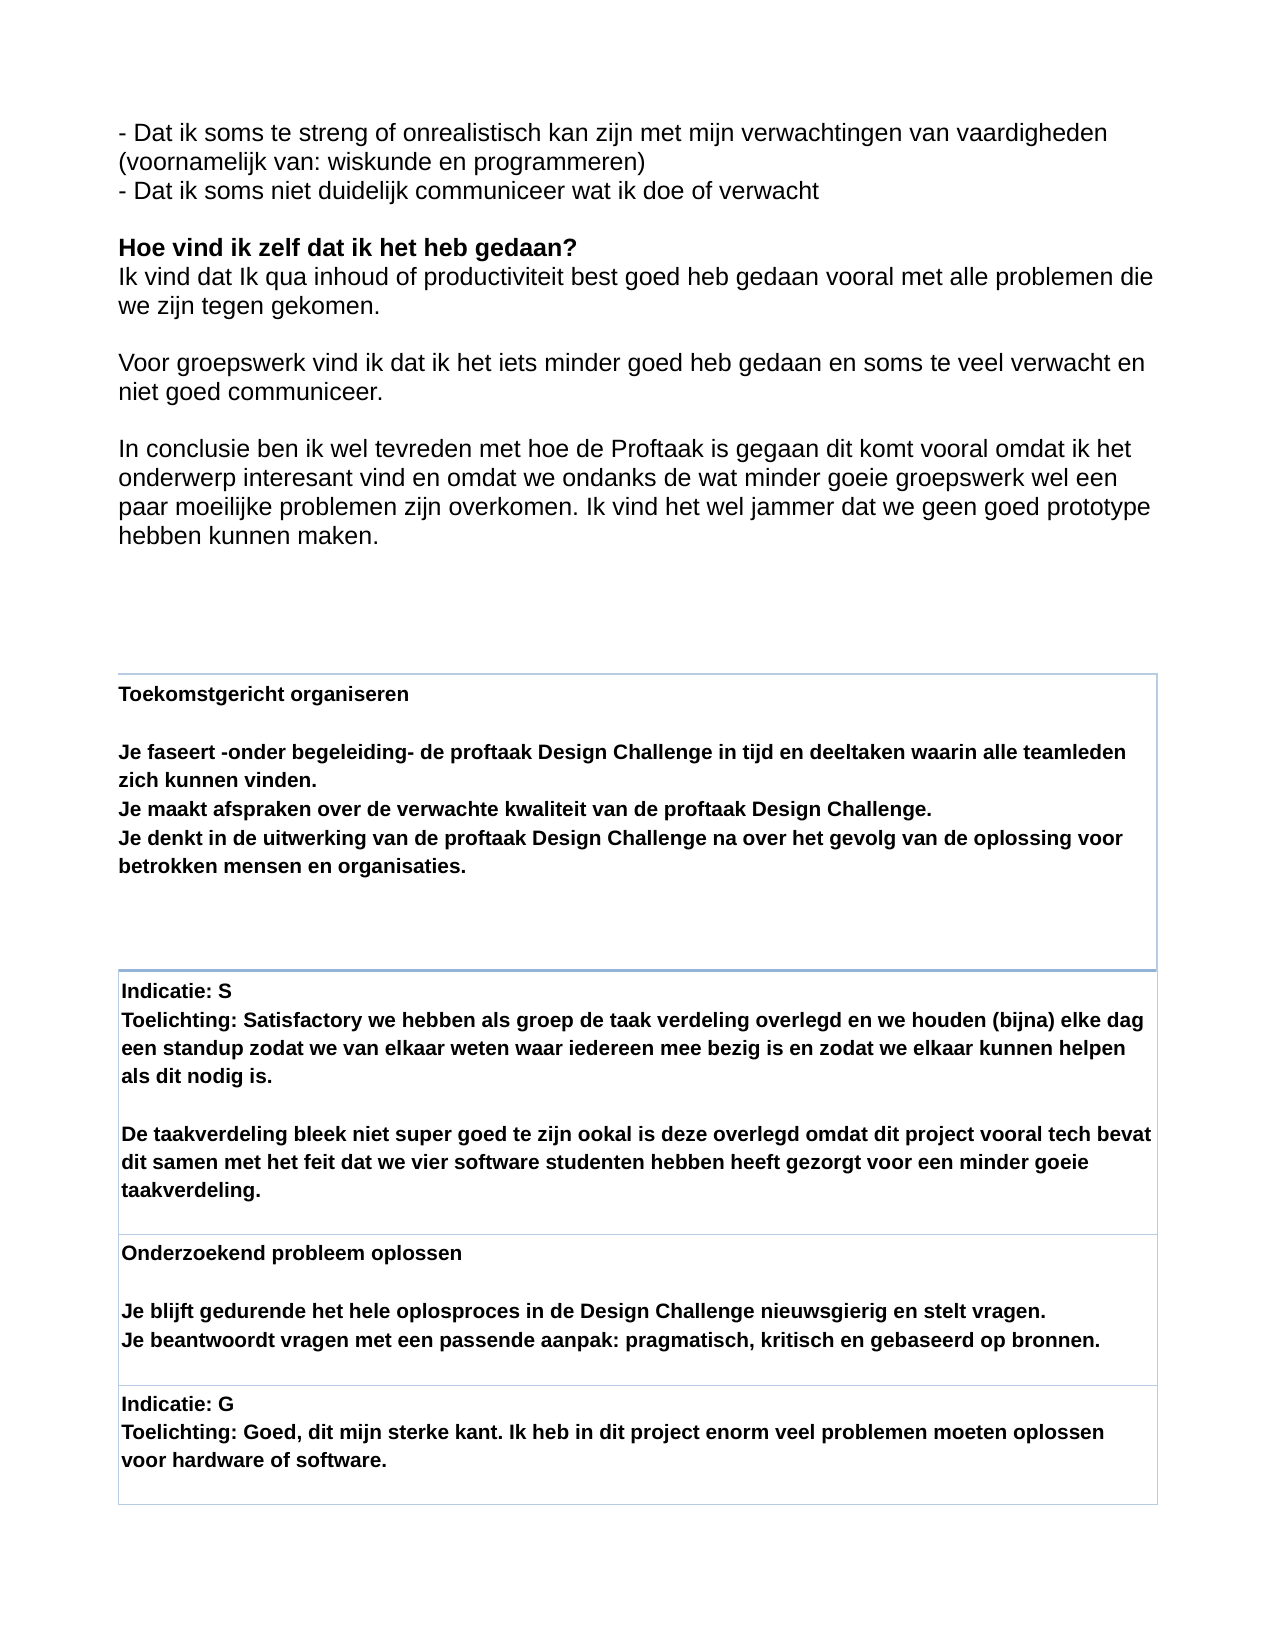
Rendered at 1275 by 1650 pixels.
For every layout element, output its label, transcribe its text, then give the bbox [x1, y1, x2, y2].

text Hoe vind ik zelf dat ik het heb gedaan? [118, 233, 1157, 262]
table_cell Indicatie: G Toelichting: Goed, dit mijn sterke kant. Ik heb in dit project enorm veel problemen moeten oplossen voor hardware of software. [119, 1386, 1157, 1504]
text Ik vind dat Ik qua inhoud of productiviteit best goed heb gedaan vooral met alle problemen die we zijn tegen gekomen. [118, 262, 1157, 319]
table_cell Onderzoekend probleem oplossen Je blijft gedurende het hele oplosproces in de Design Challenge nieuwsgierig en stelt vragen. Je beantwoordt vragen met een passende aanpak: pragmatisch, kritisch en gebaseerd op bronnen. [119, 1235, 1157, 1384]
text In conclusie ben ik wel tevreden met hoe de Proftaak is gegaan dit komt vooral omdat ik het onderwerp interesant vind en omdat we ondanks de wat minder goeie groepswerk wel een paar moeilijke problemen zijn overkomen. Ik vind het wel jammer dat we geen goed prototype hebben kunnen maken. [118, 434, 1157, 549]
table_header Toekomstgericht organiseren Je faseert -onder begeleiding- de proftaak Design Challenge in tijd en deeltaken waarin alle teamleden zich kunnen vinden. Je maakt afspraken over de verwachte kwaliteit van de proftaak Design Challenge. Je denkt in de uitwerking van de proftaak Design Challenge na over het gevolg van de oplossing voor betrokken mensen en organisaties. [118, 675, 1156, 969]
text - Dat ik soms niet duidelijk communiceer wat ik doe of verwacht [118, 176, 1157, 204]
table_cell Indicatie: S Toelichting: Satisfactory we hebben als groep de taak verdeling overlegd en we houden (bijna) elke dag een standup zodat we van elkaar weten waar iedereen mee bezig is en zodat we elkaar kunnen helpen als dit nodig is. De taakverdeling bleek niet super goed te zijn ookal is deze overlegd omdat dit project vooral tech bevat dit samen met het feit dat we vier software studenten hebben heeft gezorgt voor een minder goeie taakverdeling. [119, 972, 1157, 1234]
text Voor groepswerk vind ik dat ik het iets minder goed heb gedaan en soms te veel verwacht en niet goed communiceer. [118, 348, 1157, 406]
text - Dat ik soms te streng of onrealistisch kan zijn met mijn verwachtingen van vaardigheden (voornamelijk van: wiskunde en programmeren) [118, 118, 1157, 176]
